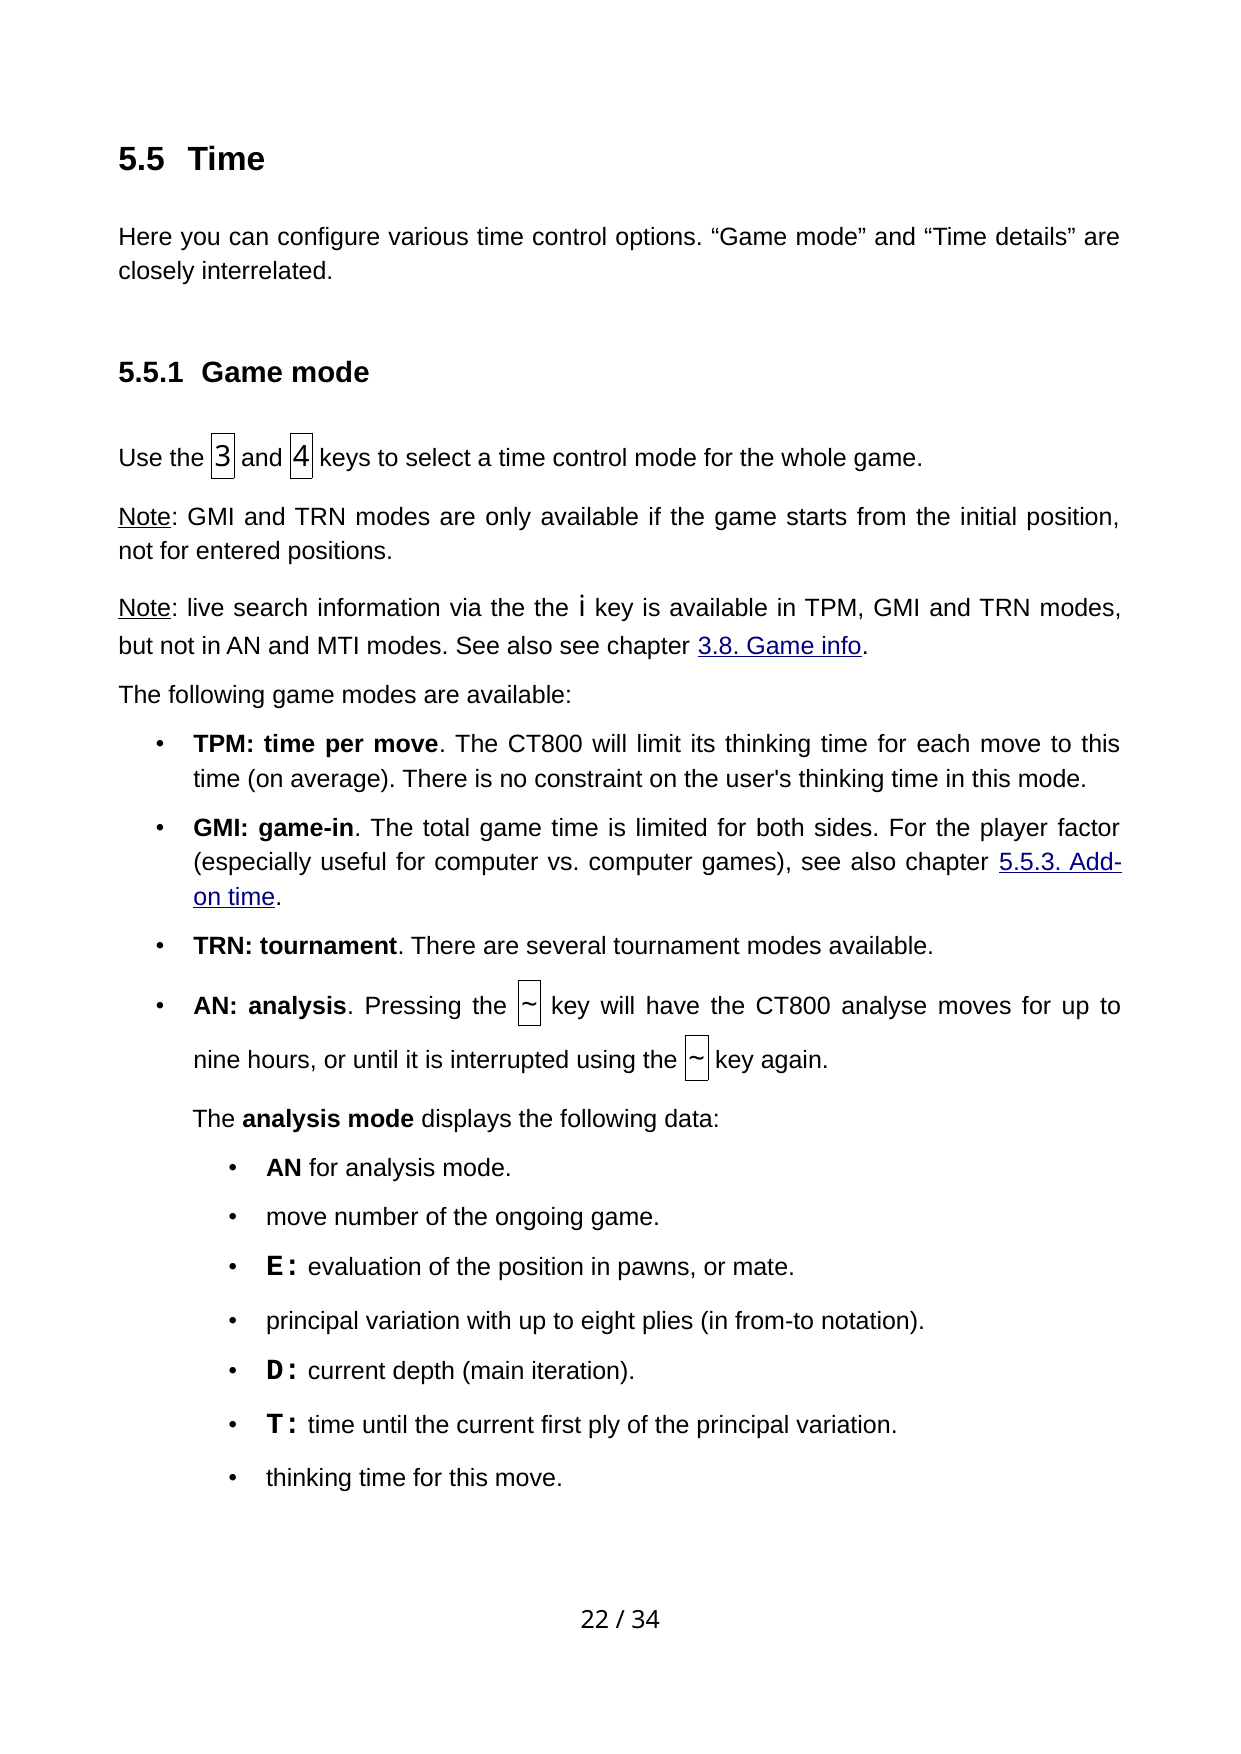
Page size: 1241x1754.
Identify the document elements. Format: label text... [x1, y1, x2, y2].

list TRN: tournament. There are several tournament modes available. [156, 931, 1122, 959]
text Note: GMI and TRN modes are only available if the game starts from the initial position, not for entered positions. [118, 502, 1122, 565]
list principal variation with up to eight plies (in from-to notation). [228, 1306, 1122, 1334]
list D: current depth (main iteration). [228, 1355, 1122, 1388]
subtitle Time [118, 139, 1122, 178]
text Use the 3 [118, 432, 234, 478]
list T: time until the current first ply of the principal variation. [228, 1409, 1122, 1442]
text The analysis mode displays the following data: [192, 1104, 1122, 1133]
list AN for analysis mode. [228, 1153, 1122, 1182]
text and 4 [235, 432, 312, 478]
list move number of the ongoing game. [228, 1202, 1122, 1231]
text Here you can configure various time control options. “Game mode” and “Time details” are closely interrelated. [118, 222, 1122, 285]
list GMI: game-in. The total game time is limited for both sides. For the player factor (especially useful for computer vs. computer games), see also chapter 5.5.3. Add-on time. [156, 813, 1122, 910]
text keys to select a time control mode for the whole game. [313, 432, 1122, 478]
list AN: analysis. Pressing the ~ key will have the CT800 analyse moves for up to nine hours, or until it is interrupted using the ~ key again. [156, 980, 1122, 1080]
list thinking time for this move. [228, 1463, 1122, 1492]
text The following game modes are available: [118, 680, 1122, 709]
text Note: live search information via the the i key is available in TPM, GMI and TRN modes, but not in AN and MTI modes. See also see chapter 3.8. Game info. [118, 585, 1122, 659]
list E: evaluation of the position in pawns, or mate. [228, 1251, 1122, 1284]
list TPM: time per move. The CT800 will limit its thinking time for each move to this time (on average). There is no constraint on the user's thinking time in this mode. [156, 729, 1122, 792]
subtitle Game mode [118, 354, 1122, 388]
